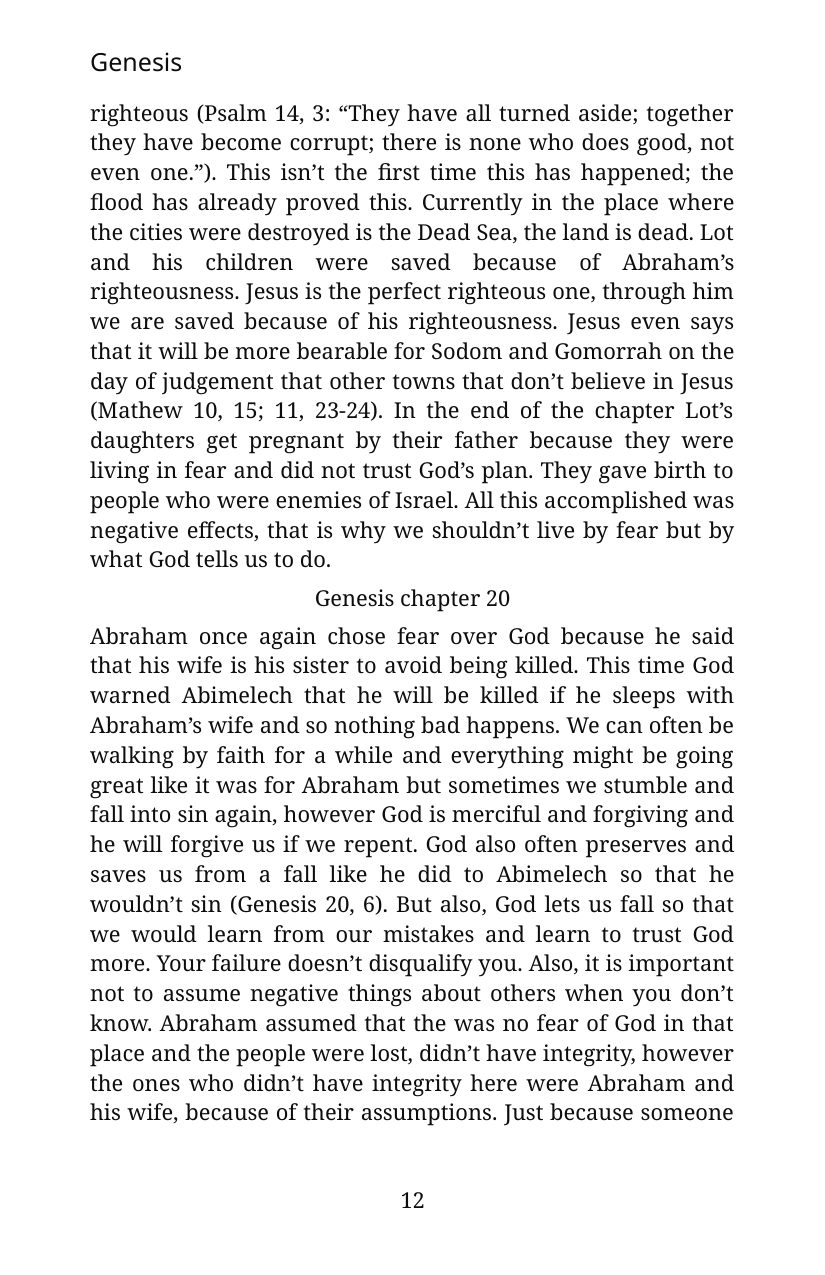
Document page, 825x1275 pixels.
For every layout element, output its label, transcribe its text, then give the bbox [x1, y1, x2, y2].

text Genesis chapter 20 [90, 582, 735, 612]
text righteous (Psalm 14, 3: “They have all turned aside; together they have become corrupt; there is none who does good, not even one.”). This isn’t the first time this has happened; the flood has already proved this. Currently in the place where the cities were destroyed is the Dead Sea, the land is dead. Lot and his children were saved because of Abraham’s righteousness. Jesus is the perfect righteous one, through him we are saved because of his righteousness. Jesus even says that it will be more bearable for Sodom and Gomorrah on the day of judgement that other towns that don’t believe in Jesus (Mathew 10, 15; 11, 23-24). In the end of the chapter Lot’s daughters get pregnant by their father because they were living in fear and did not trust God’s plan. They gave birth to people who were enemies of Israel. All this accomplished was negative effects, that is why we shouldn’t live by fear but by what God tells us to do. [90, 97, 735, 574]
text Abraham once again chose fear over God because he said that his wife is his sister to avoid being killed. This time God warned Abimelech that he will be killed if he sleeps with Abraham’s wife and so nothing bad happens. We can often be walking by faith for a while and everything might be going great like it was for Abraham but sometimes we stumble and fall into sin again, however God is merciful and forgiving and he will forgive us if we repent. God also often preserves and saves us from a fall like he did to Abimelech so that he wouldn’t sin (Genesis 20, 6). But also, God lets us fall so that we would learn from our mistakes and learn to trust God more. Your failure doesn’t disqualify you. Also, it is important not to assume negative things about others when you don’t know. Abraham assumed that the was no fear of God in that place and the people were lost, didn’t have integrity, however the ones who didn’t have integrity here were Abraham and his wife, because of their assumptions. Just because someone [90, 621, 735, 1127]
